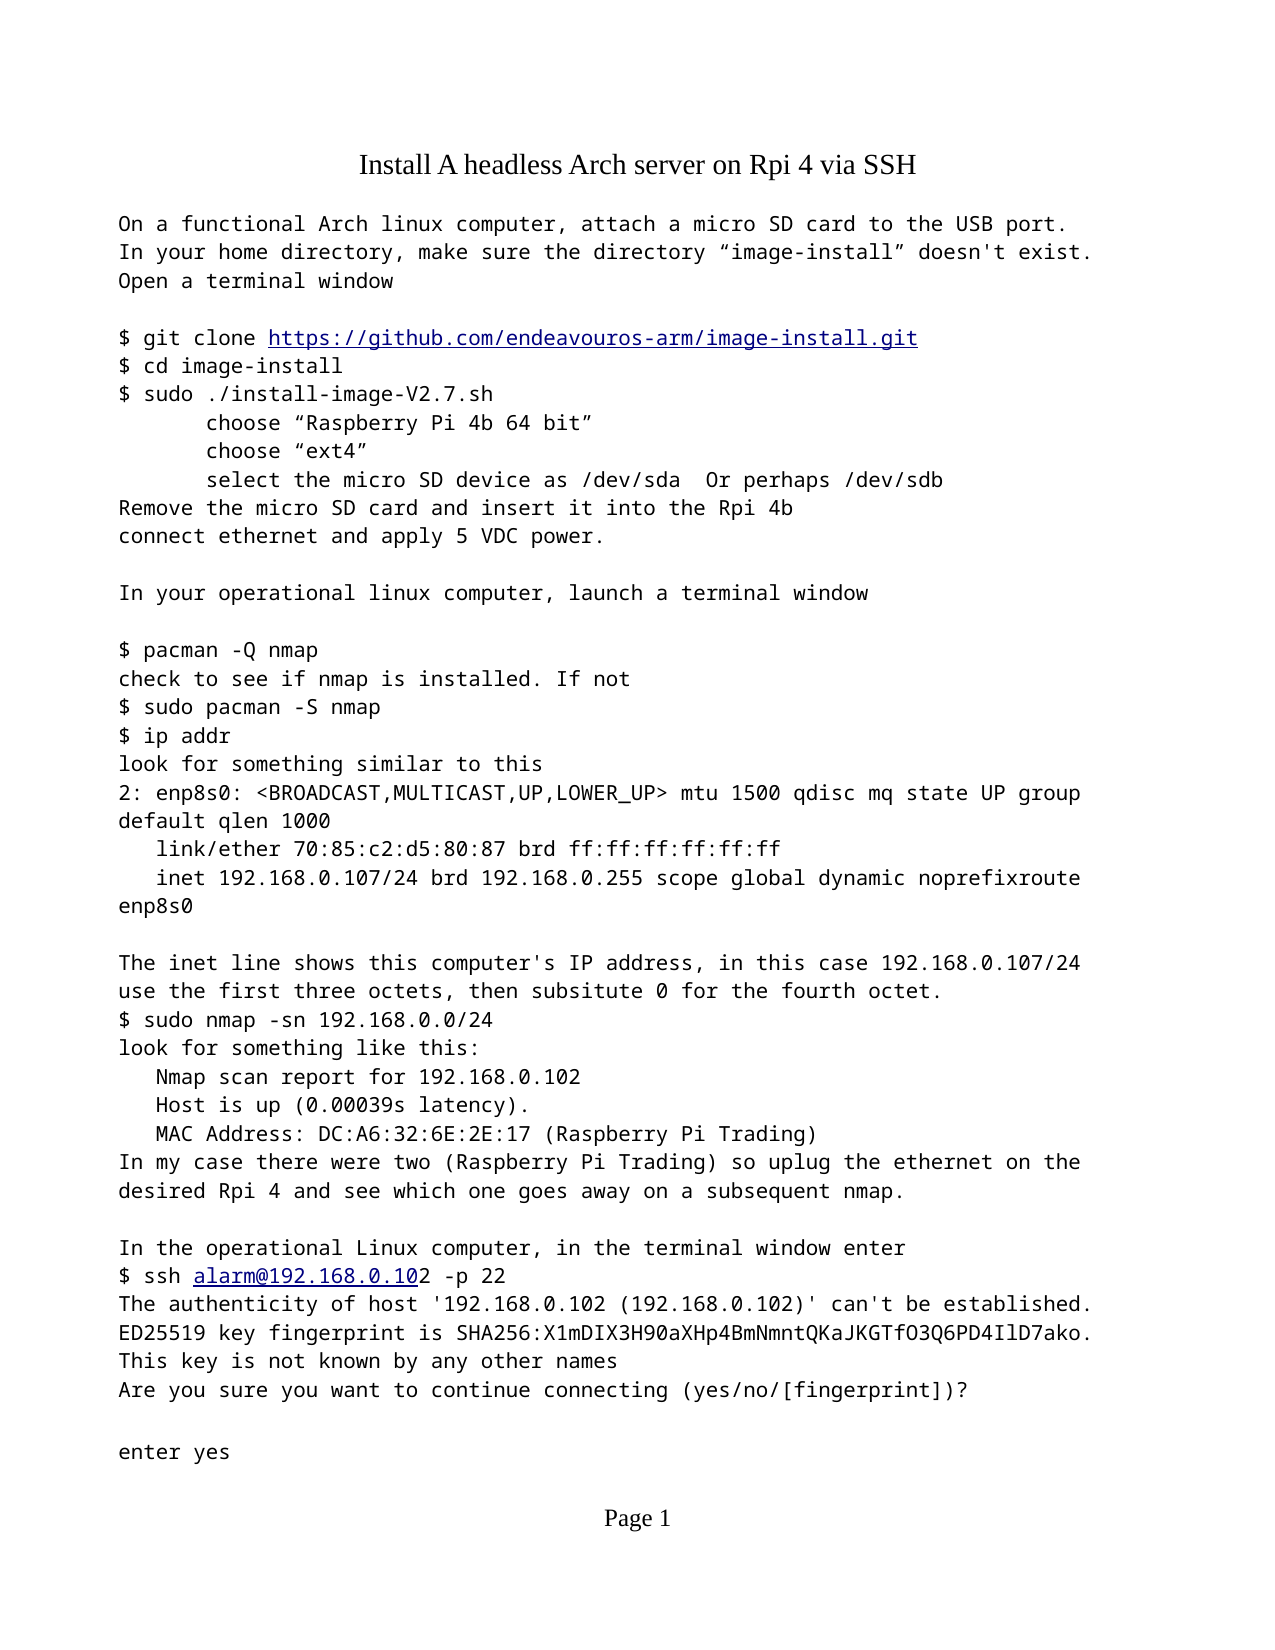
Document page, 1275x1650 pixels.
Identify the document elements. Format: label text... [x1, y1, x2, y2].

text $ sudo ./install-image-V2.7.sh [118, 379, 1157, 408]
text $ sudo nmap -sn 192.168.0.0/24 [118, 1005, 1157, 1033]
text check to see if nmap is installed. If not [118, 664, 1157, 692]
text look for something similar to this [118, 749, 1157, 778]
text Nmap scan report for 192.168.0.102 Host is up (0.00039s latency). MAC Address: DC:A6:32:6E:2E:17 (Raspberry Pi Trading) [118, 1062, 1157, 1147]
text select the micro SD device as /dev/sda Or perhaps /dev/sdb [118, 465, 1157, 493]
text $ sudo pacman -S nmap [118, 692, 1157, 721]
text look for something like this: [118, 1033, 1157, 1062]
text 2: enp8s0: <BROADCAST,MULTICAST,UP,LOWER_UP> mtu 1500 qdisc mq state UP group default qlen 1000 link/ether 70:85:c2:d5:80:87 brd ff:ff:ff:ff:ff:ff inet 192.168.0.107/24 brd 192.168.0.255 scope global dynamic noprefixroute enp8s0 The inet line shows this computer's IP address, in this case 192.168.0.107/24 [118, 778, 1157, 977]
text choose “Raspberry Pi 4b 64 bit” [118, 408, 1157, 436]
text $ pacman -Q nmap [118, 635, 1157, 664]
text In your operational linux computer, launch a terminal window [118, 578, 1157, 607]
text Remove the micro SD card and insert it into the Rpi 4b [118, 493, 1157, 522]
text On a functional Arch linux computer, attach a micro SD card to the USB port. [118, 209, 1157, 237]
text Open a terminal window [118, 266, 1157, 294]
text $ git clone https://github.com/endeavouros-arm/image-install.git [118, 323, 1157, 351]
text In my case there were two (Raspberry Pi Trading) so uplug the ethernet on the desired Rpi 4 and see which one goes away on a subsequent nmap. [118, 1147, 1157, 1204]
text $ cd image-install [118, 351, 1157, 379]
text Install A headless Arch server on Rpi 4 via SSH [118, 147, 1157, 180]
text connect ethernet and apply 5 VDC power. [118, 522, 1157, 550]
text In the operational Linux computer, in the terminal window enter [118, 1233, 1157, 1261]
text $ ip addr [118, 721, 1157, 749]
text $ ssh alarm@192.168.0.102 -p 22 The authenticity of host '192.168.0.102 (192.168.0.102)' can't be established. ED25519 key fingerprint is SHA256:X1mDIX3H90aXHp4BmNmntQKaJKGTfO3Q6PD4IlD7ako. This key is not known by any other names Are you sure you want to continue connecting (yes/no/[fingerprint])? [118, 1261, 1157, 1437]
text choose “ext4” [118, 436, 1157, 465]
text enter yes [118, 1437, 1157, 1466]
text In your home directory, make sure the directory “image-install” doesn't exist. [118, 237, 1157, 266]
text use the first three octets, then subsitute 0 for the fourth octet. [118, 977, 1157, 1005]
